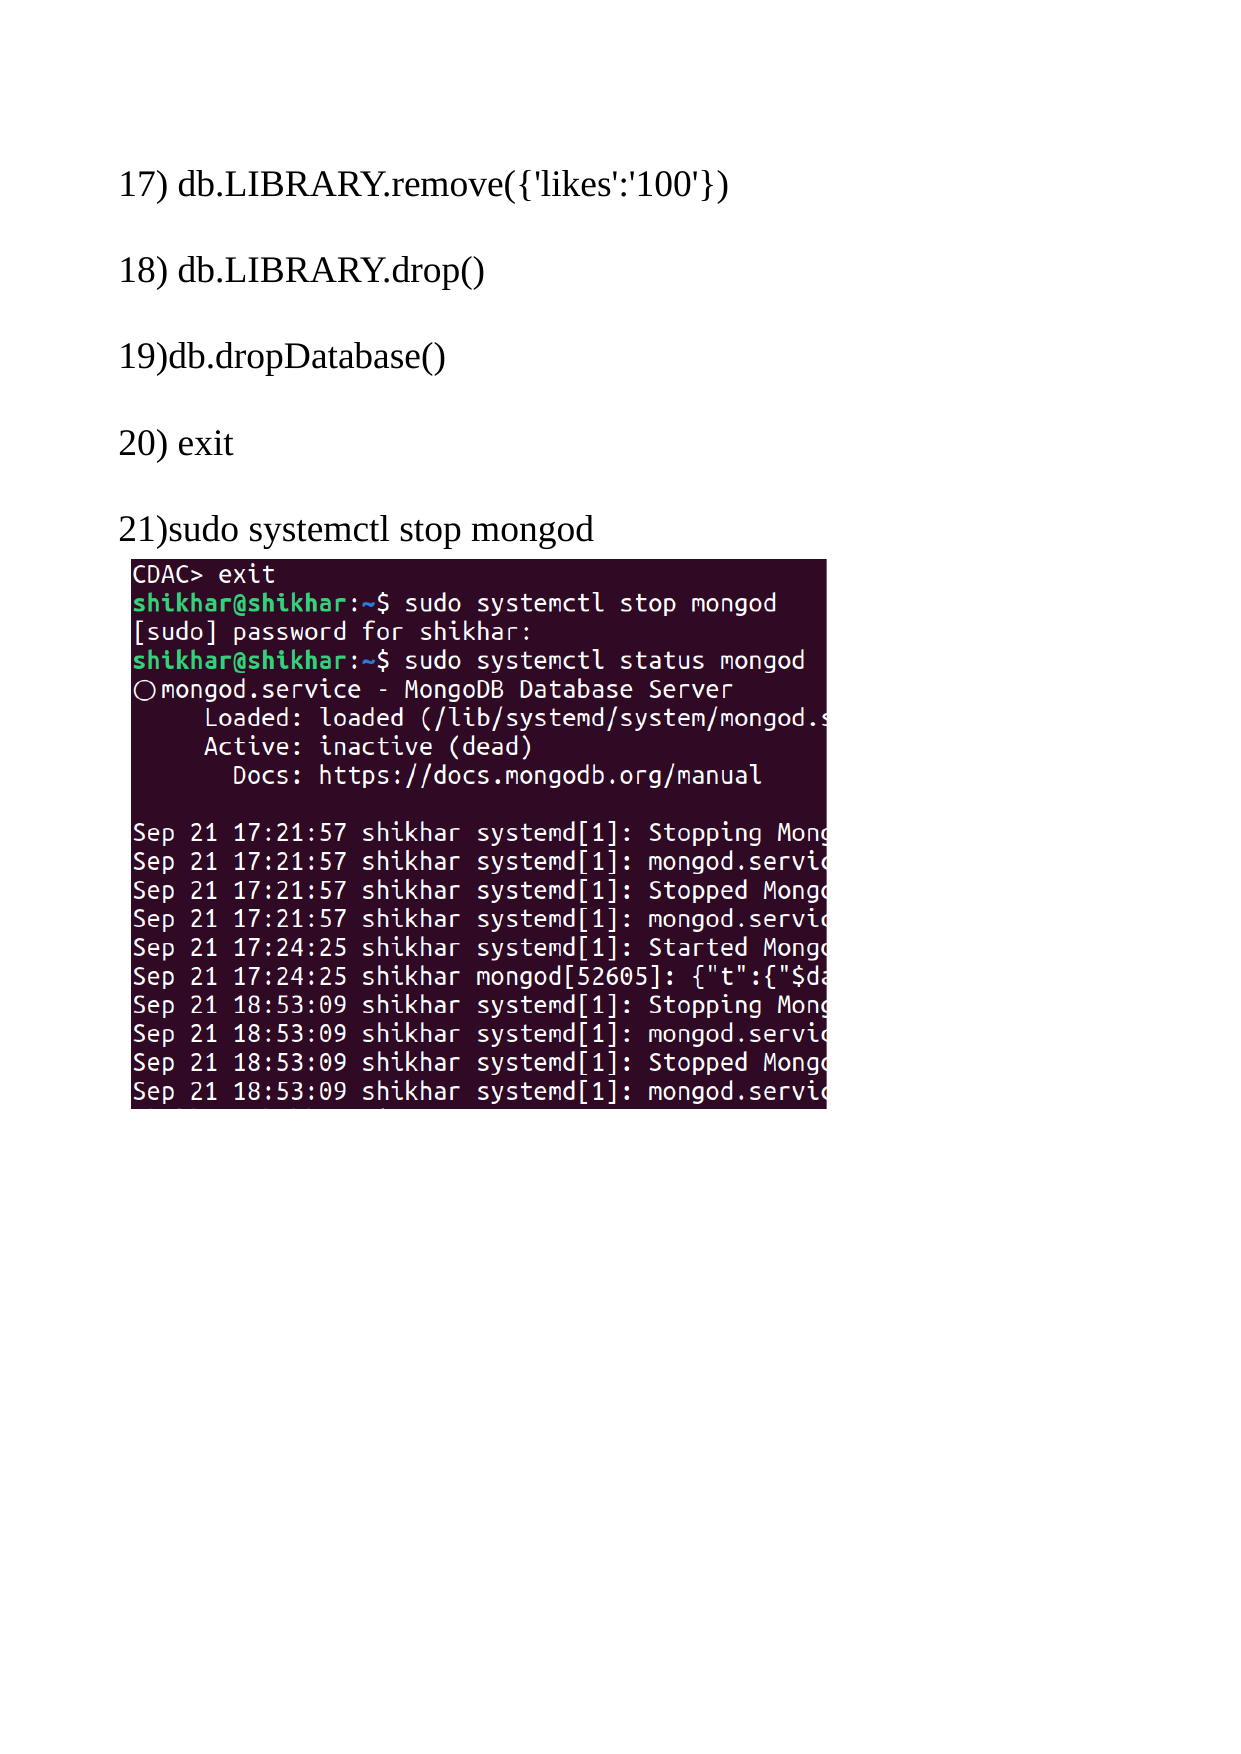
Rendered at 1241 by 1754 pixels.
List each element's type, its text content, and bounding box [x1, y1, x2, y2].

text 19)db.dropDatabase() [118, 334, 1122, 377]
text 17) db.LIBRARY.remove({'likes':'100'}) [118, 161, 1122, 204]
text 21)sudo systemctl stop mongod [118, 506, 1122, 549]
text 18) db.LIBRARY.drop() [118, 247, 1122, 291]
text 20) exit [118, 420, 1122, 463]
picture [131, 559, 827, 1109]
